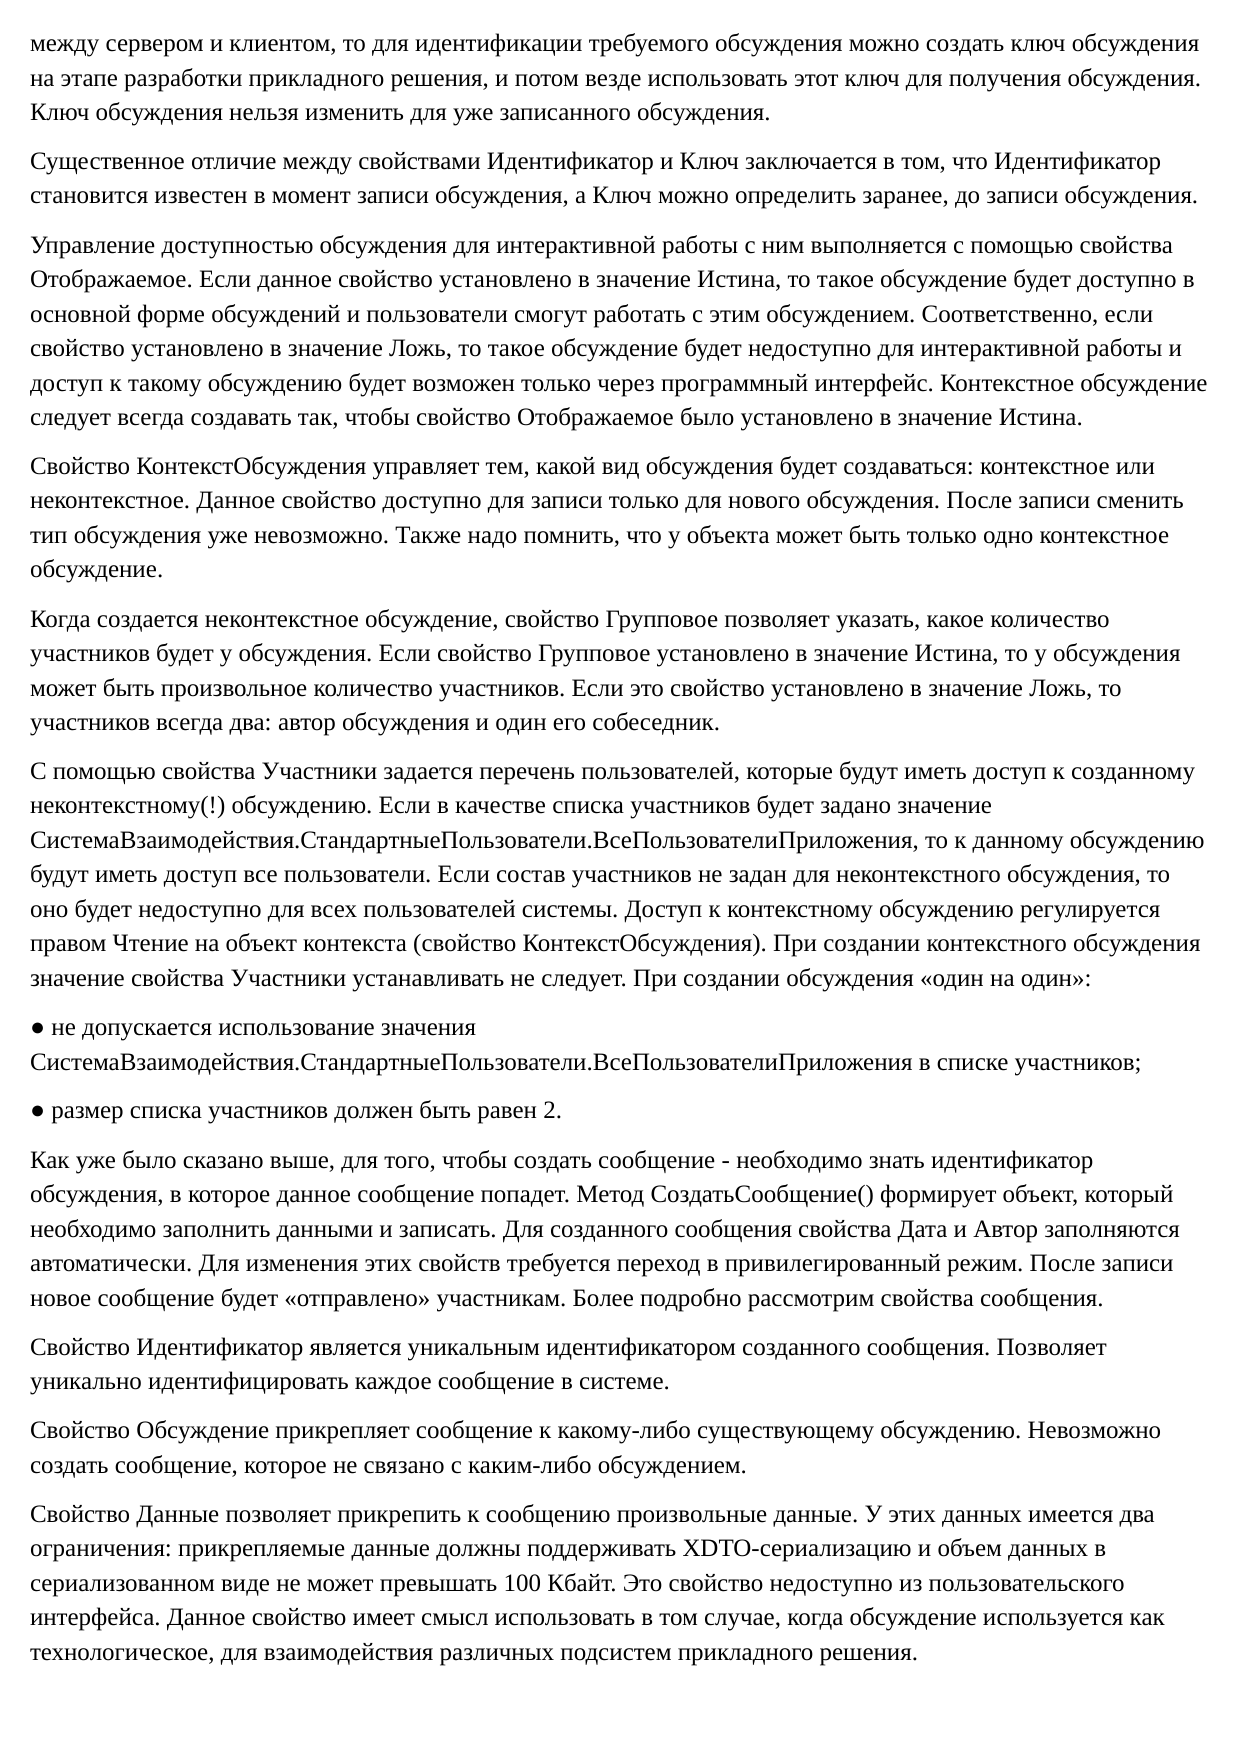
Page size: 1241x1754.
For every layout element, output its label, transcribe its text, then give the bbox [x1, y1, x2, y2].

text Свойство Данные позволяет прикрепить к сообщению произвольные данные. У этих данных имеется два ограничения: прикрепляемые данные должны поддерживать XDTO-сериализацию и объем данных в сериализованном виде не может превышать 100 Кбайт. Это свойство недоступно из пользовательского интерфейса. Данное свойство имеет смысл использовать в том случае, когда обсуждение используется как технологическое, для взаимодействия различных подсистем прикладного решения. [30, 1499, 1211, 1665]
text Свойство КонтекстОбсуждения управляет тем, какой вид обсуждения будет создаваться: контекстное или неконтекстное. Данное свойство доступно для записи только для нового обсуждения. После записи сменить тип обсуждения уже невозможно. Также надо помнить, что у объекта может быть только одно контекстное обсуждение. [30, 451, 1211, 583]
text между сервером и клиентом, то для идентификации требуемого обсуждения можно создать ключ обсуждения на этапе разработки прикладного решения, и потом везде использовать этот ключ для получения обсуждения. Ключ обсуждения нельзя изменить для уже записанного обсуждения. [30, 28, 1211, 126]
text С помощью свойства Участники задается перечень пользователей, которые будут иметь доступ к созданному неконтекстному(!) обсуждению. Если в качестве списка участников будет задано значение СистемаВзаимодействия.СтандартныеПользователи.ВсеПользователиПриложения, то к данному обсуждению будут иметь доступ все пользователи. Если состав участников не задан для неконтекстного обсуждения, то оно будет недоступно для всех пользователей системы. Доступ к контекстному обсуждению регулируется правом Чтение на объект контекста (свойство КонтекстОбсуждения). При создании контекстного обсуждения значение свойства Участники устанавливать не следует. При создании обсуждения «один на один»: [30, 756, 1211, 992]
text ● не допускается использование значения СистемаВзаимодействия.СтандартныеПользователи.ВсеПользователиПриложения в списке участников; [30, 1012, 1211, 1075]
text Когда создается неконтекстное обсуждение, свойство Групповое позволяет указать, какое количество участников будет у обсуждения. Если свойство Групповое установлено в значение Истина, то у обсуждения может быть произвольное количество участников. Если это свойство установлено в значение Ложь, то участников всегда два: автор обсуждения и один его собеседник. [30, 604, 1211, 736]
text Существенное отличие между свойствами Идентификатор и Ключ заключается в том, что Идентификатор становится известен в момент записи обсуждения, а Ключ можно определить заранее, до записи обсуждения. [30, 146, 1211, 209]
text Как уже было сказано выше, для того, чтобы создать сообщение ‑ необходимо знать идентификатор обсуждения, в которое данное сообщение попадет. Метод СоздатьСообщение() формирует объект, который необходимо заполнить данными и записать. Для созданного сообщения свойства Дата и Автор заполняются автоматически. Для изменения этих свойств требуется переход в привилегированный режим. После записи новое сообщение будет «отправлено» участникам. Более подробно рассмотрим свойства сообщения. [30, 1145, 1211, 1311]
text Свойство Идентификатор является уникальным идентификатором созданного сообщения. Позволяет уникально идентифицировать каждое сообщение в системе. [30, 1332, 1211, 1395]
text Свойство Обсуждение прикрепляет сообщение к какому-либо существующему обсуждению. Невозможно создать сообщение, которое не связано с каким-либо обсуждением. [30, 1415, 1211, 1478]
text ● размер списка участников должен быть равен 2. [30, 1096, 1211, 1124]
text Управление доступностью обсуждения для интерактивной работы с ним выполняется с помощью свойства Отображаемое. Если данное свойство установлено в значение Истина, то такое обсуждение будет доступно в основной форме обсуждений и пользователи смогут работать с этим обсуждением. Соответственно, если свойство установлено в значение Ложь, то такое обсуждение будет недоступно для интерактивной работы и доступ к такому обсуждению будет возможен только через программный интерфейс. Контекстное обсуждение следует всегда создавать так, чтобы свойство Отображаемое было установлено в значение Истина. [30, 230, 1211, 431]
